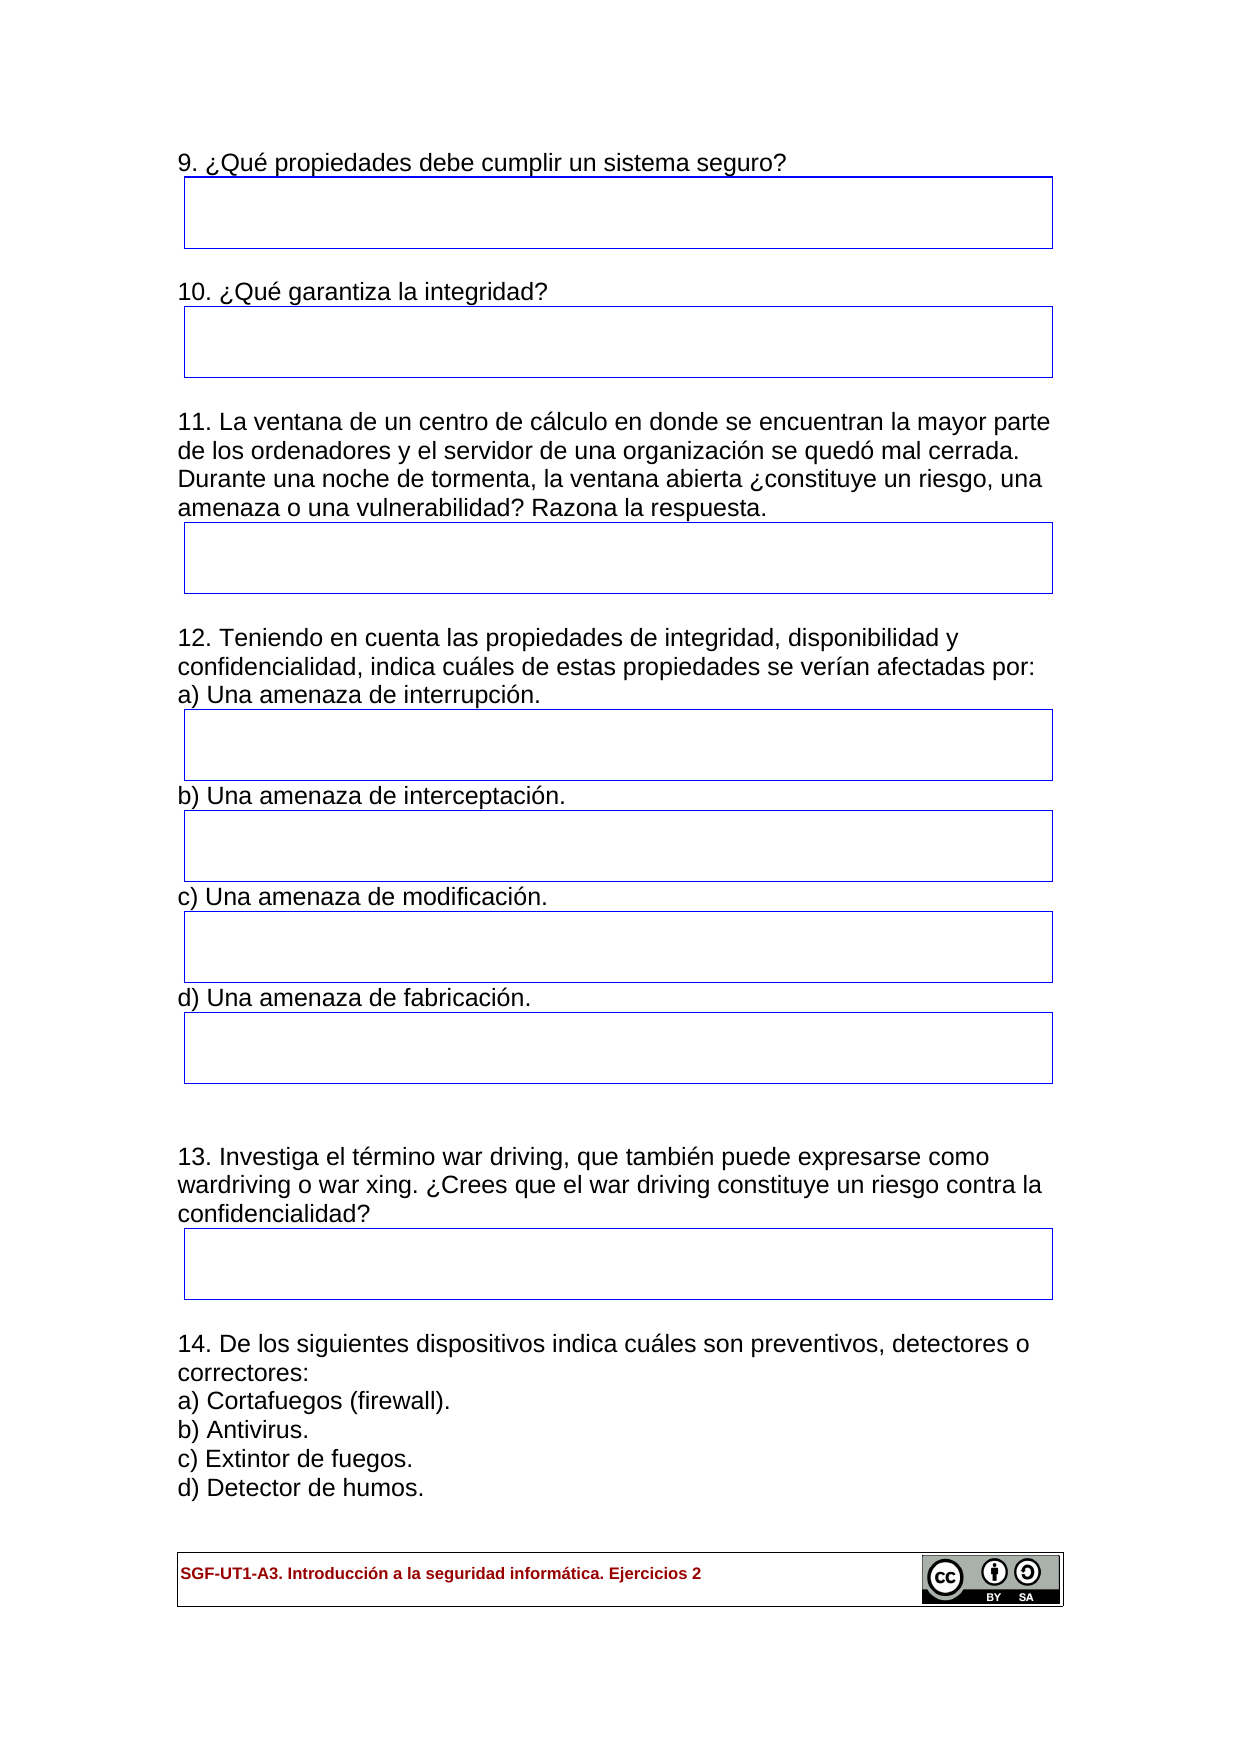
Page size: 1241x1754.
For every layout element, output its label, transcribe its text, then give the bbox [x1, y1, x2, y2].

text 11. La ventana de un centro de cálculo en donde se encuentran la mayor parte de los ordenadores y el servidor de una organización se quedó mal cerrada. Durante una noche de tormenta, la ventana abierta ¿constituye un riesgo, una amenaza o una vulnerabilidad? Razona la respuesta. [177, 407, 1063, 522]
text a) Cortafuegos (firewall). [177, 1386, 1063, 1415]
text 14. De los siguientes dispositivos indica cuáles son preventivos, detectores o correctores: [177, 1329, 1063, 1386]
table_header [185, 178, 1052, 247]
text 10. ¿Qué garantiza la integridad? [177, 277, 1063, 306]
text a) Una amenaza de interrupción. [177, 680, 1063, 709]
text d) Detector de humos. [177, 1473, 1063, 1501]
table_header [185, 710, 1052, 780]
table_header [185, 523, 1052, 593]
text d) Una amenaza de fabricación. [177, 983, 1063, 1012]
table_header [185, 307, 1052, 377]
text 13. Investiga el término war driving, que también puede expresarse como wardriving o war xing. ¿Crees que el war driving constituye un riesgo contra la confidencialidad? [177, 1142, 1063, 1228]
text c) Extintor de fuegos. [177, 1444, 1063, 1473]
text b) Una amenaza de interceptación. [177, 781, 1063, 810]
text b) Antivirus. [177, 1415, 1063, 1444]
text c) Una amenaza de modificación. [177, 882, 1063, 911]
table_header [185, 811, 1052, 881]
table_header [185, 912, 1052, 982]
picture [922, 1555, 1060, 1604]
table_header [185, 1013, 1052, 1083]
text 9. ¿Qué propiedades debe cumplir un sistema seguro? [177, 148, 1063, 176]
table_header [185, 1229, 1052, 1299]
text 12. Teniendo en cuenta las propiedades de integridad, disponibilidad y confidencialidad, indica cuáles de estas propiedades se verían afectadas por: [177, 623, 1063, 680]
